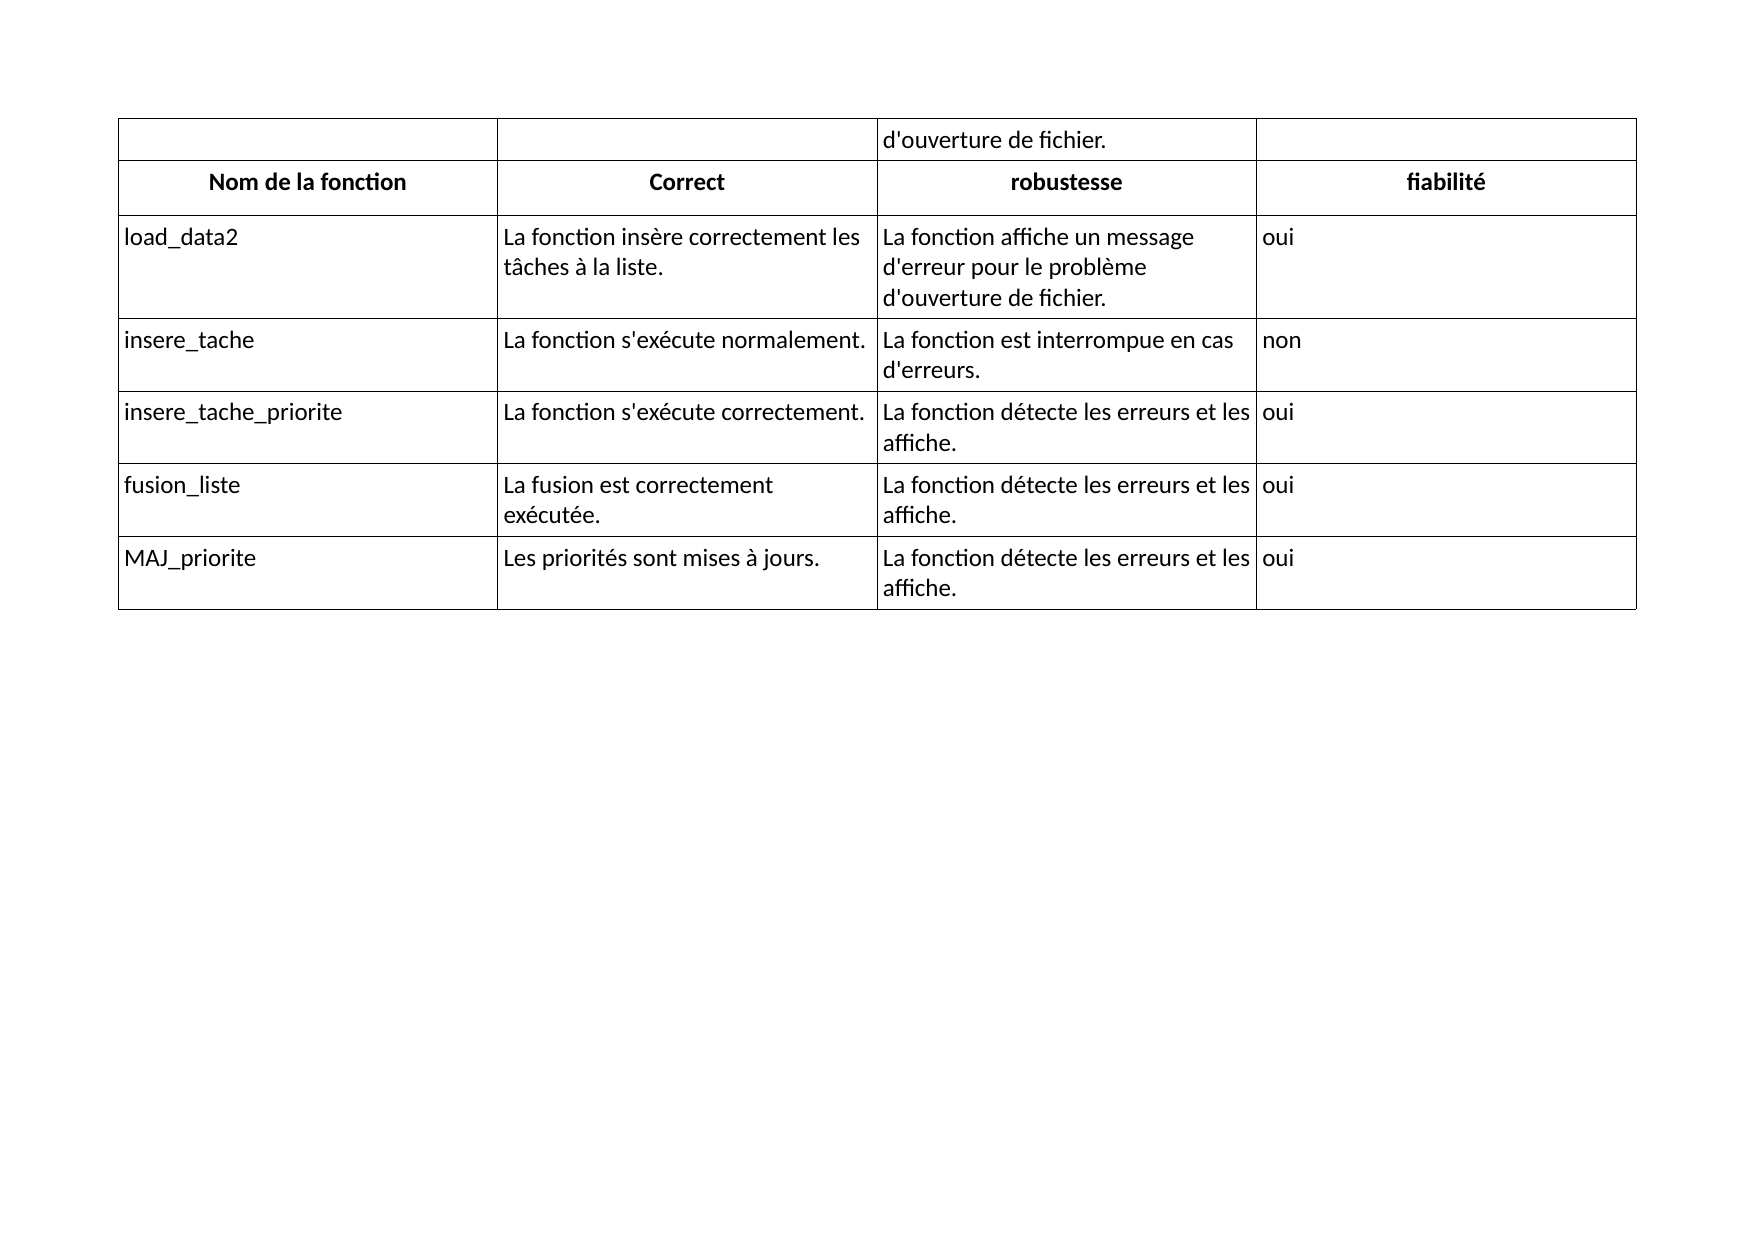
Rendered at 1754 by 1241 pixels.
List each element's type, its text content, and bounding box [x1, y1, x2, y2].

table_cell MAJ_priorite [119, 537, 497, 608]
table_cell load_data2 [119, 216, 497, 318]
table_cell oui [1257, 537, 1636, 608]
table_cell [498, 119, 877, 160]
table_cell Correct [498, 161, 877, 215]
table_cell d'ouverture de fichier. [878, 119, 1256, 160]
table_cell La fonction détecte les erreurs et les affiche. [878, 392, 1256, 463]
table_cell fusion_liste [119, 464, 497, 536]
table_cell La fonction s'exécute normalement. [498, 319, 877, 391]
table_cell fiabilité [1257, 161, 1636, 215]
table_cell Les priorités sont mises à jours. [498, 537, 877, 608]
table_cell Nom de la fonction [119, 161, 497, 215]
table_cell La fonction insère correctement les tâches à la liste. [498, 216, 877, 318]
table_cell oui [1257, 464, 1636, 536]
table_cell La fonction détecte les erreurs et les affiche. [878, 464, 1256, 536]
table_cell La fonction s'exécute correctement. [498, 392, 877, 463]
table_cell non [1257, 319, 1636, 391]
table_cell La fonction affiche un message d'erreur pour le problème d'ouverture de fichier. [878, 216, 1256, 318]
table_cell insere_tache_priorite [119, 392, 497, 463]
table_cell robustesse [878, 161, 1256, 215]
table_cell oui [1257, 216, 1636, 318]
table_cell La fonction est interrompue en cas d'erreurs. [878, 319, 1256, 391]
table_cell [119, 119, 497, 160]
table_cell [1257, 119, 1636, 160]
table_cell insere_tache [119, 319, 497, 391]
table_cell La fonction détecte les erreurs et les affiche. [878, 537, 1256, 608]
table_cell oui [1257, 392, 1636, 463]
table_cell La fusion est correctement exécutée. [498, 464, 877, 536]
